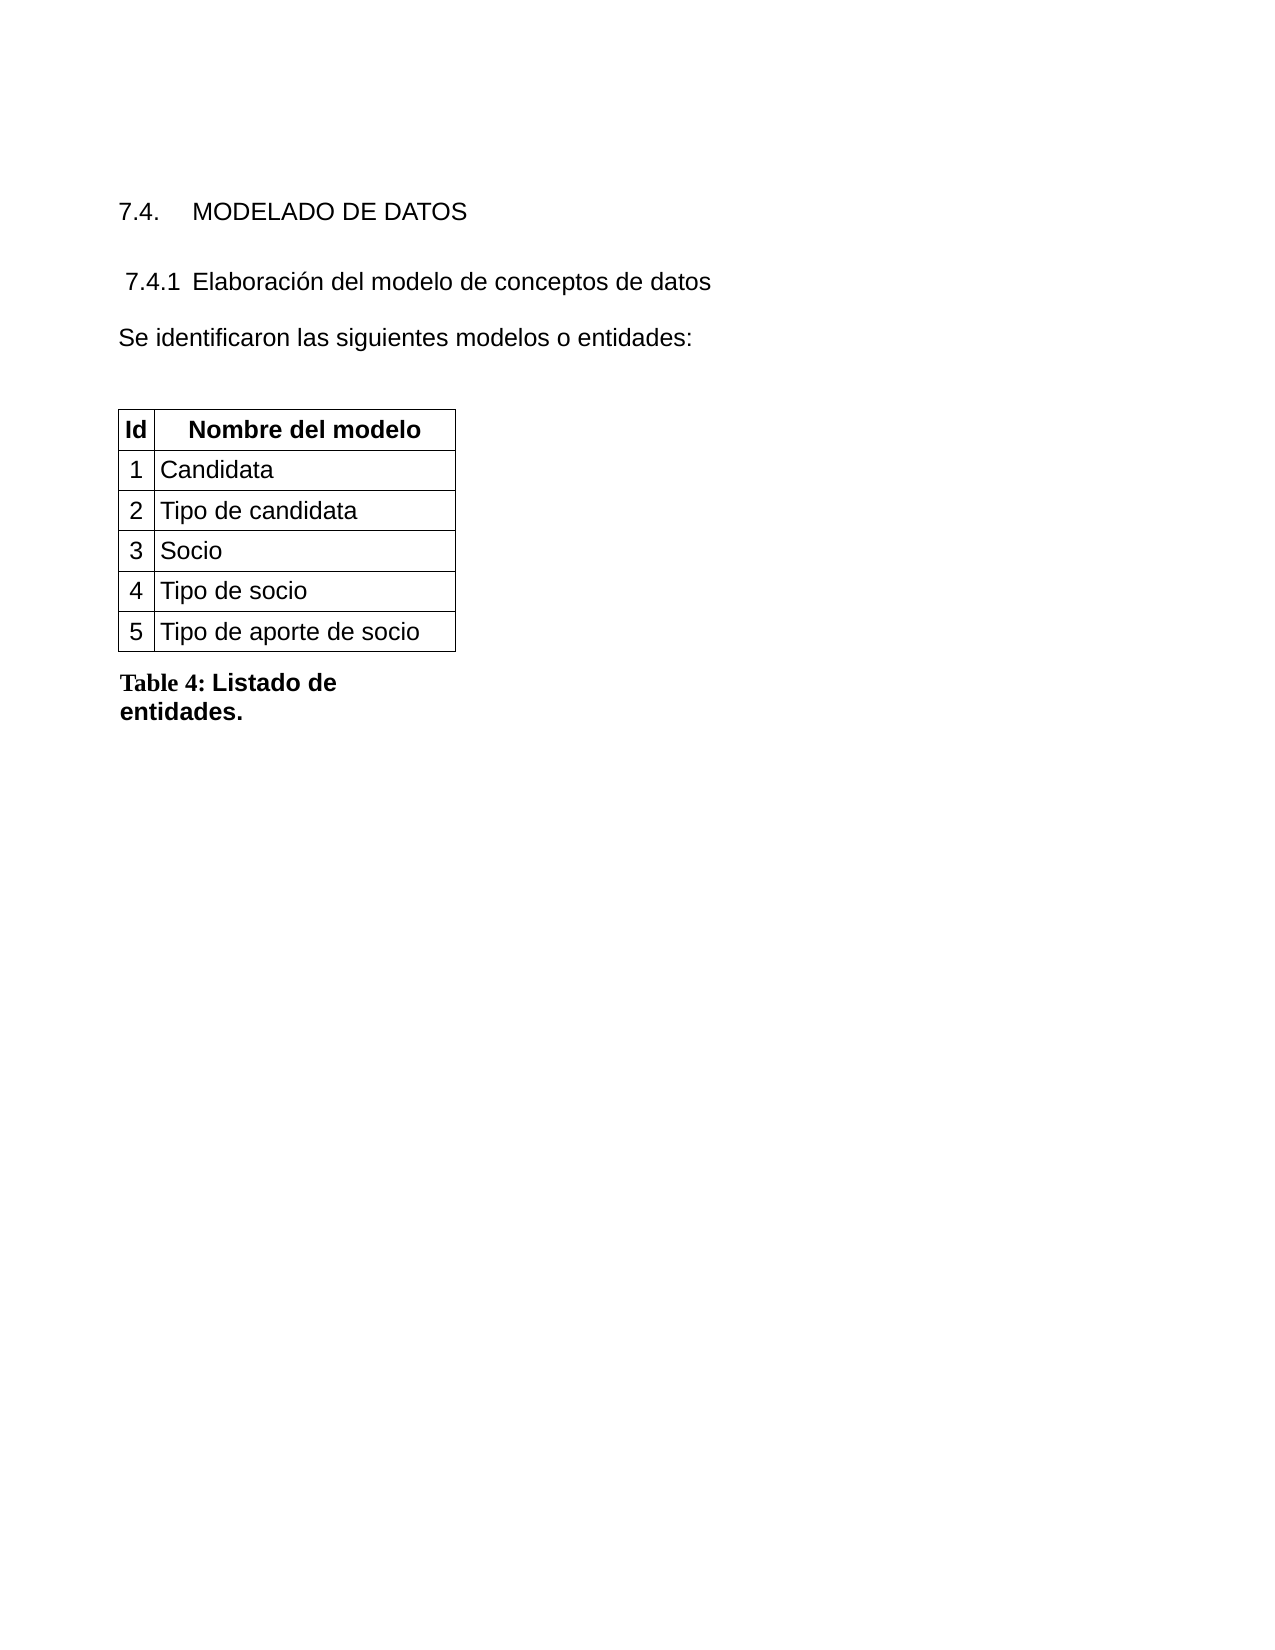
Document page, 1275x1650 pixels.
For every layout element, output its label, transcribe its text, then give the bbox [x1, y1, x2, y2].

table_cell 3 [119, 531, 154, 571]
table_cell Tipo de candidata [155, 491, 455, 530]
table_cell 1 [119, 451, 154, 490]
table_cell Socio [155, 531, 455, 571]
table_cell 5 [119, 612, 154, 651]
table_cell 2 [119, 491, 154, 530]
table_header Id [119, 410, 154, 449]
table_header Nombre del modelo [155, 410, 455, 449]
table_cell Tipo de socio [155, 572, 455, 611]
text Se identificaron las siguientes modelos o entidades: [118, 323, 1157, 352]
subtitle MODELADO DE DATOS [118, 197, 1157, 226]
table_cell Candidata [155, 451, 455, 490]
text Table 4: Listado de entidades. [119, 668, 458, 725]
subtitle Elaboración del modelo de conceptos de datos [118, 267, 1157, 296]
table_cell 4 [119, 572, 154, 611]
table_cell Tipo de aporte de socio [155, 612, 455, 651]
